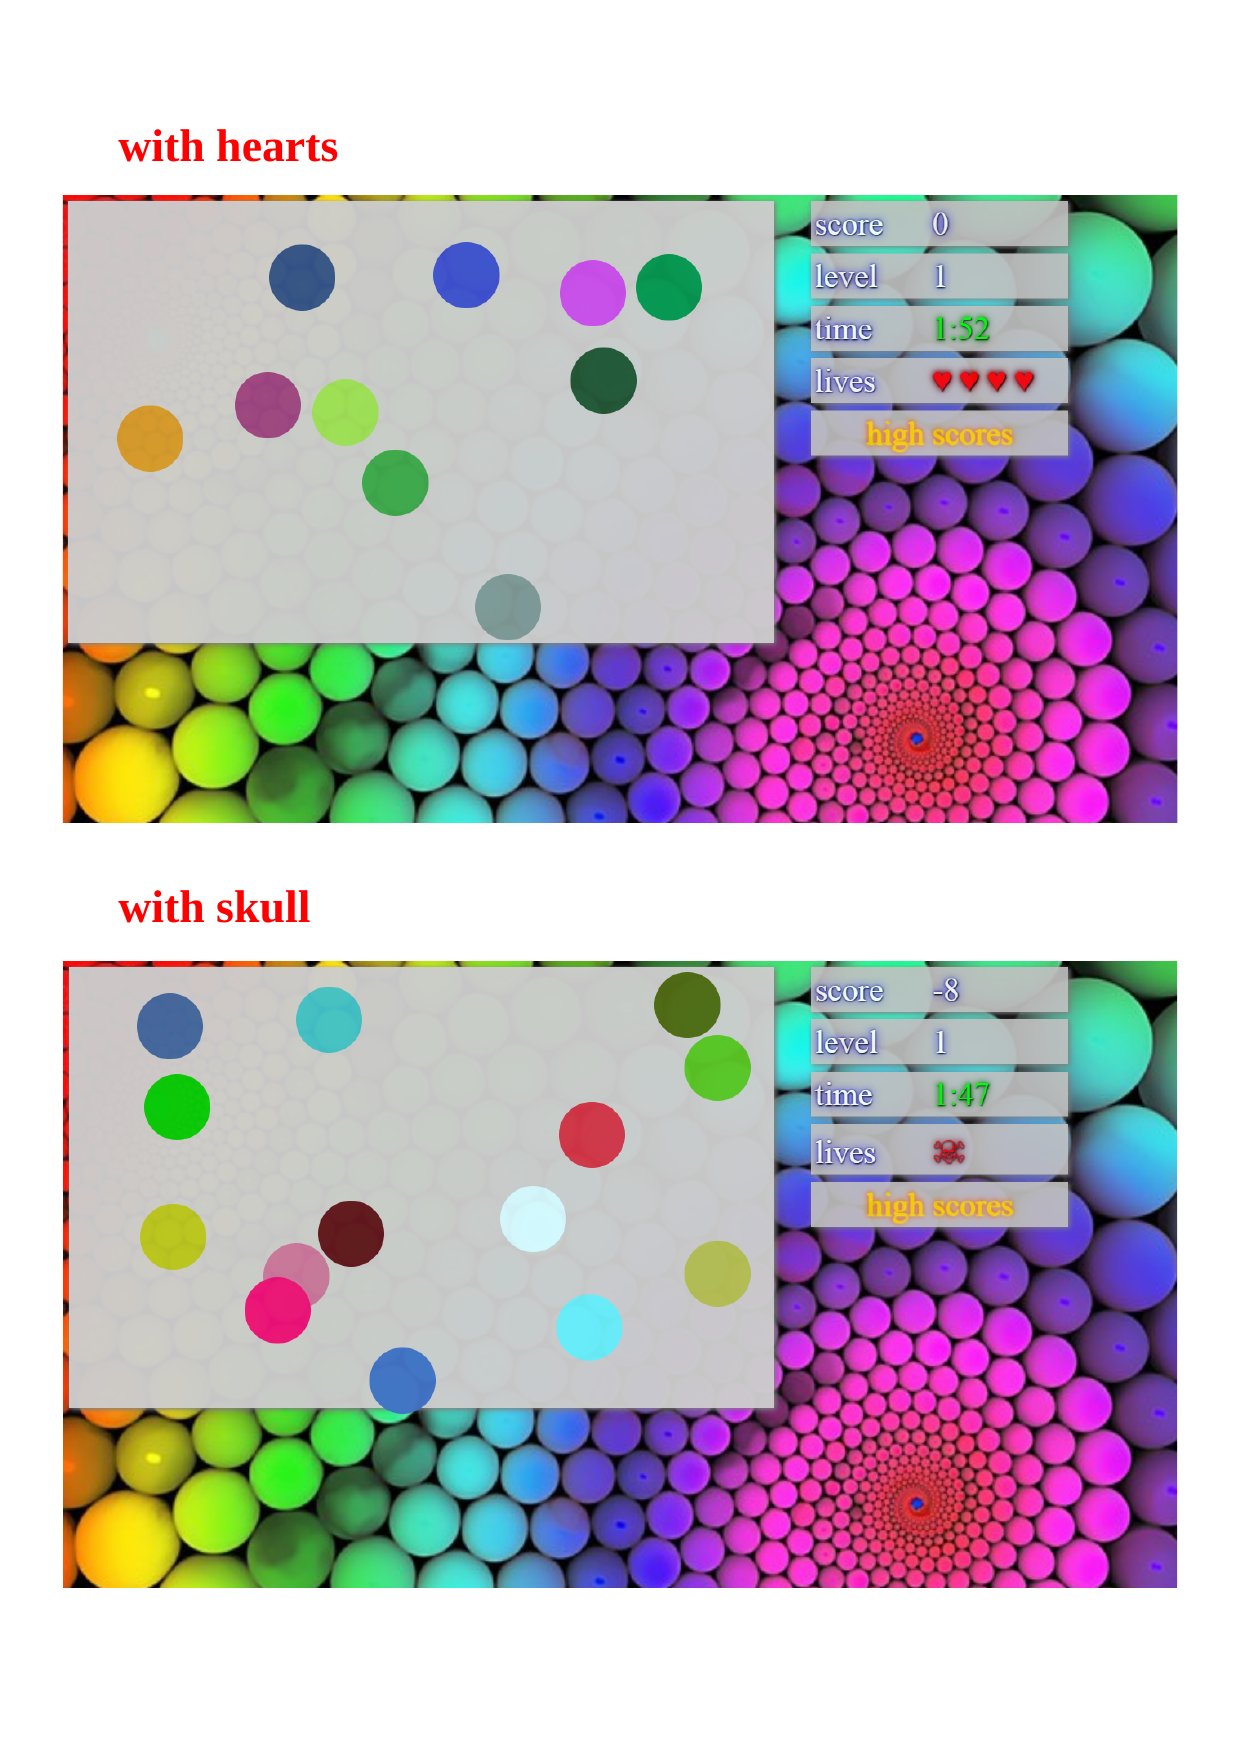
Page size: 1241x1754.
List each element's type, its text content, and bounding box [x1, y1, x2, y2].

text with skull [118, 880, 1122, 932]
picture [62, 195, 1178, 823]
picture [63, 961, 1178, 1588]
text with hearts [118, 118, 1122, 171]
